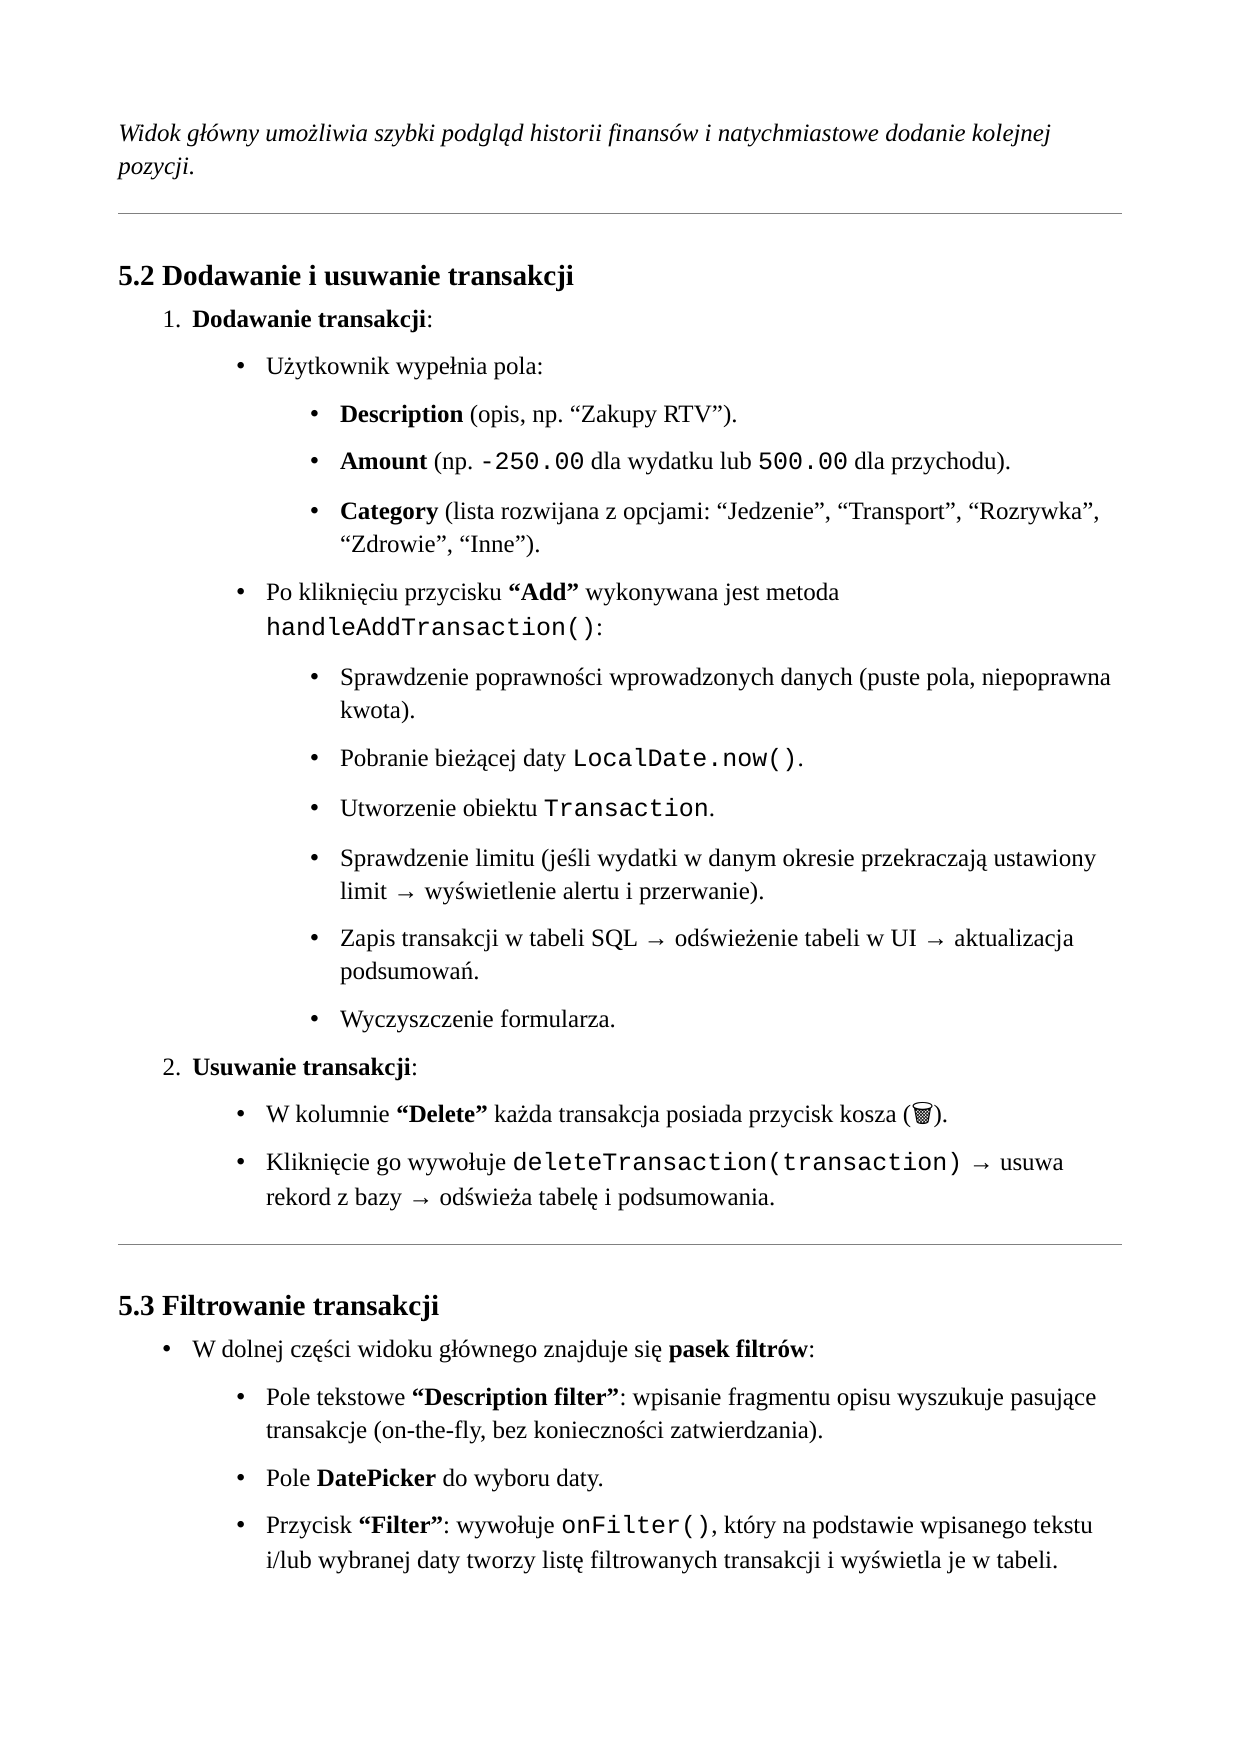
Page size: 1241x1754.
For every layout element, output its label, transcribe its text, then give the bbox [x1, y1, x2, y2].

list Kliknięcie go wywołuje deleteTransaction(transaction) → usuwa rekord z bazy → odświeża tabelę i podsumowania. [236, 1147, 1122, 1211]
list Pole DatePicker do wyboru daty. [236, 1463, 1122, 1491]
subtitle 5.2 Dodawanie i usuwanie transakcji [118, 258, 1122, 291]
list Przycisk “Filter”: wywołuje onFilter(), który na podstawie wpisanego tekstu i/lub wybranej daty tworzy listę filtrowanych transakcji i wyświetla je w tabeli. [236, 1510, 1122, 1574]
list Użytkownik wypełnia pola: [236, 351, 1122, 380]
list Amount (np. -250.00 dla wydatku lub 500.00 dla przychodu). [310, 446, 1122, 477]
list Description (opis, np. “Zakupy RTV”). [310, 399, 1122, 428]
list Sprawdzenie limitu (jeśli wydatki w danym okresie przekraczają ustawiony limit → wyświetlenie alertu i przerwanie). [310, 843, 1122, 904]
list W dolnej części widoku głównego znajduje się pasek filtrów: [162, 1334, 1122, 1363]
list Po kliknięciu przycisku “Add” wykonywana jest metoda handleAddTransaction(): [236, 577, 1122, 643]
list Sprawdzenie poprawności wprowadzonych danych (puste pola, niepoprawna kwota). [310, 662, 1122, 724]
list Wyczyszczenie formularza. [310, 1004, 1122, 1033]
list Zapis transakcji w tabeli SQL → odświeżenie tabeli w UI → aktualizacja podsumowań. [310, 923, 1122, 985]
list Category (lista rozwijana z opcjami: “Jedzenie”, “Transport”, “Rozrywka”, “Zdrowie”, “Inne”). [310, 496, 1122, 558]
text Widok główny umożliwia szybki podgląd historii finansów i natychmiastowe dodanie kolejnej pozycji. [118, 118, 1122, 180]
list Pobranie bieżącej daty LocalDate.now(). [310, 743, 1122, 774]
list Usuwanie transakcji: [162, 1052, 1122, 1080]
list Pole tekstowe “Description filter”: wpisanie fragmentu opisu wyszukuje pasujące transakcje (on-the-fly, bez konieczności zatwierdzania). [236, 1382, 1122, 1444]
list W kolumnie “Delete” każda transakcja posiada przycisk kosza (🗑). [236, 1099, 1122, 1128]
subtitle 5.3 Filtrowanie transakcji [118, 1288, 1122, 1322]
list Utworzenie obiektu Transaction. [310, 793, 1122, 824]
list Dodawanie transakcji: [162, 304, 1122, 332]
